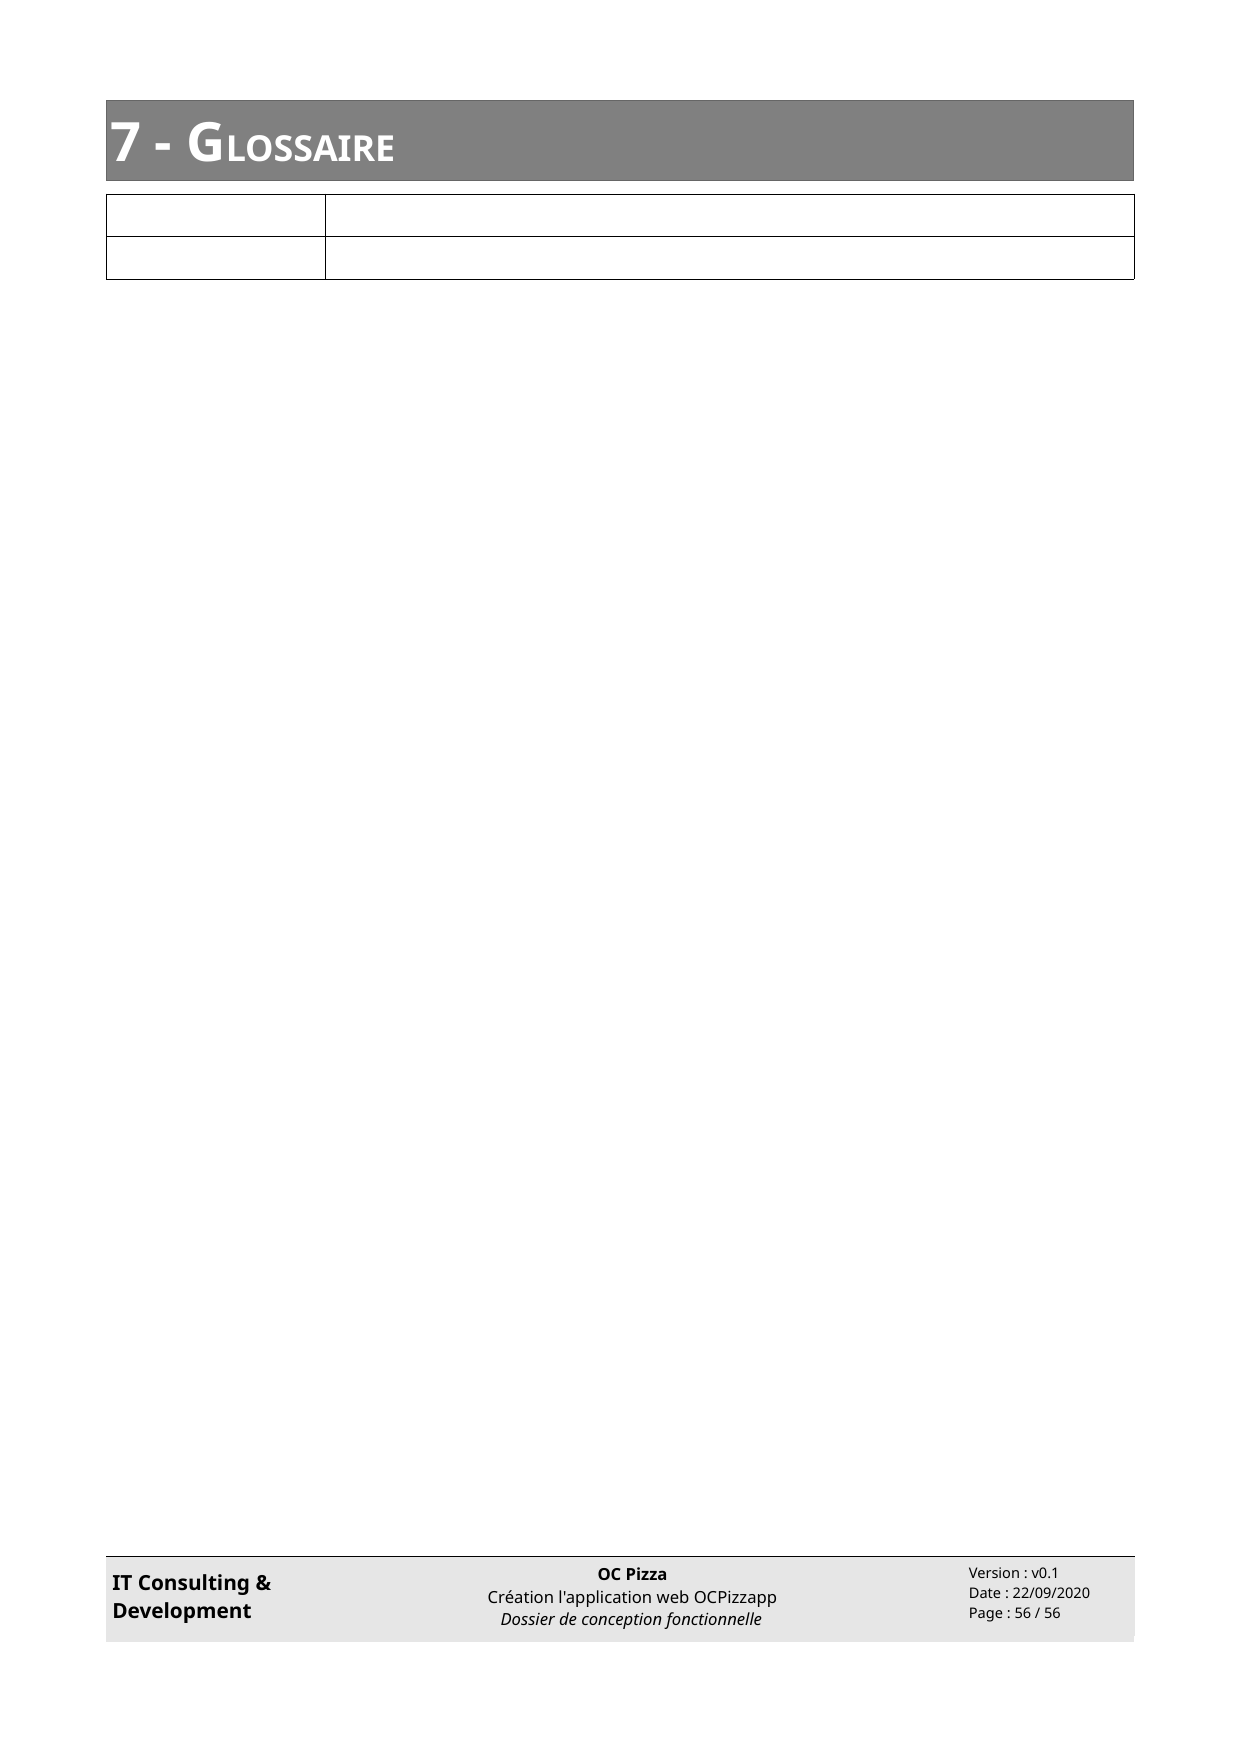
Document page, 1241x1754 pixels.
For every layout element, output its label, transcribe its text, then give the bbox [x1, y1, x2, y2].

table_header [107, 195, 325, 236]
table_cell [107, 237, 325, 279]
subtitle Glossaire [107, 101, 1133, 180]
table_cell [326, 237, 1134, 279]
table_header [326, 195, 1134, 236]
